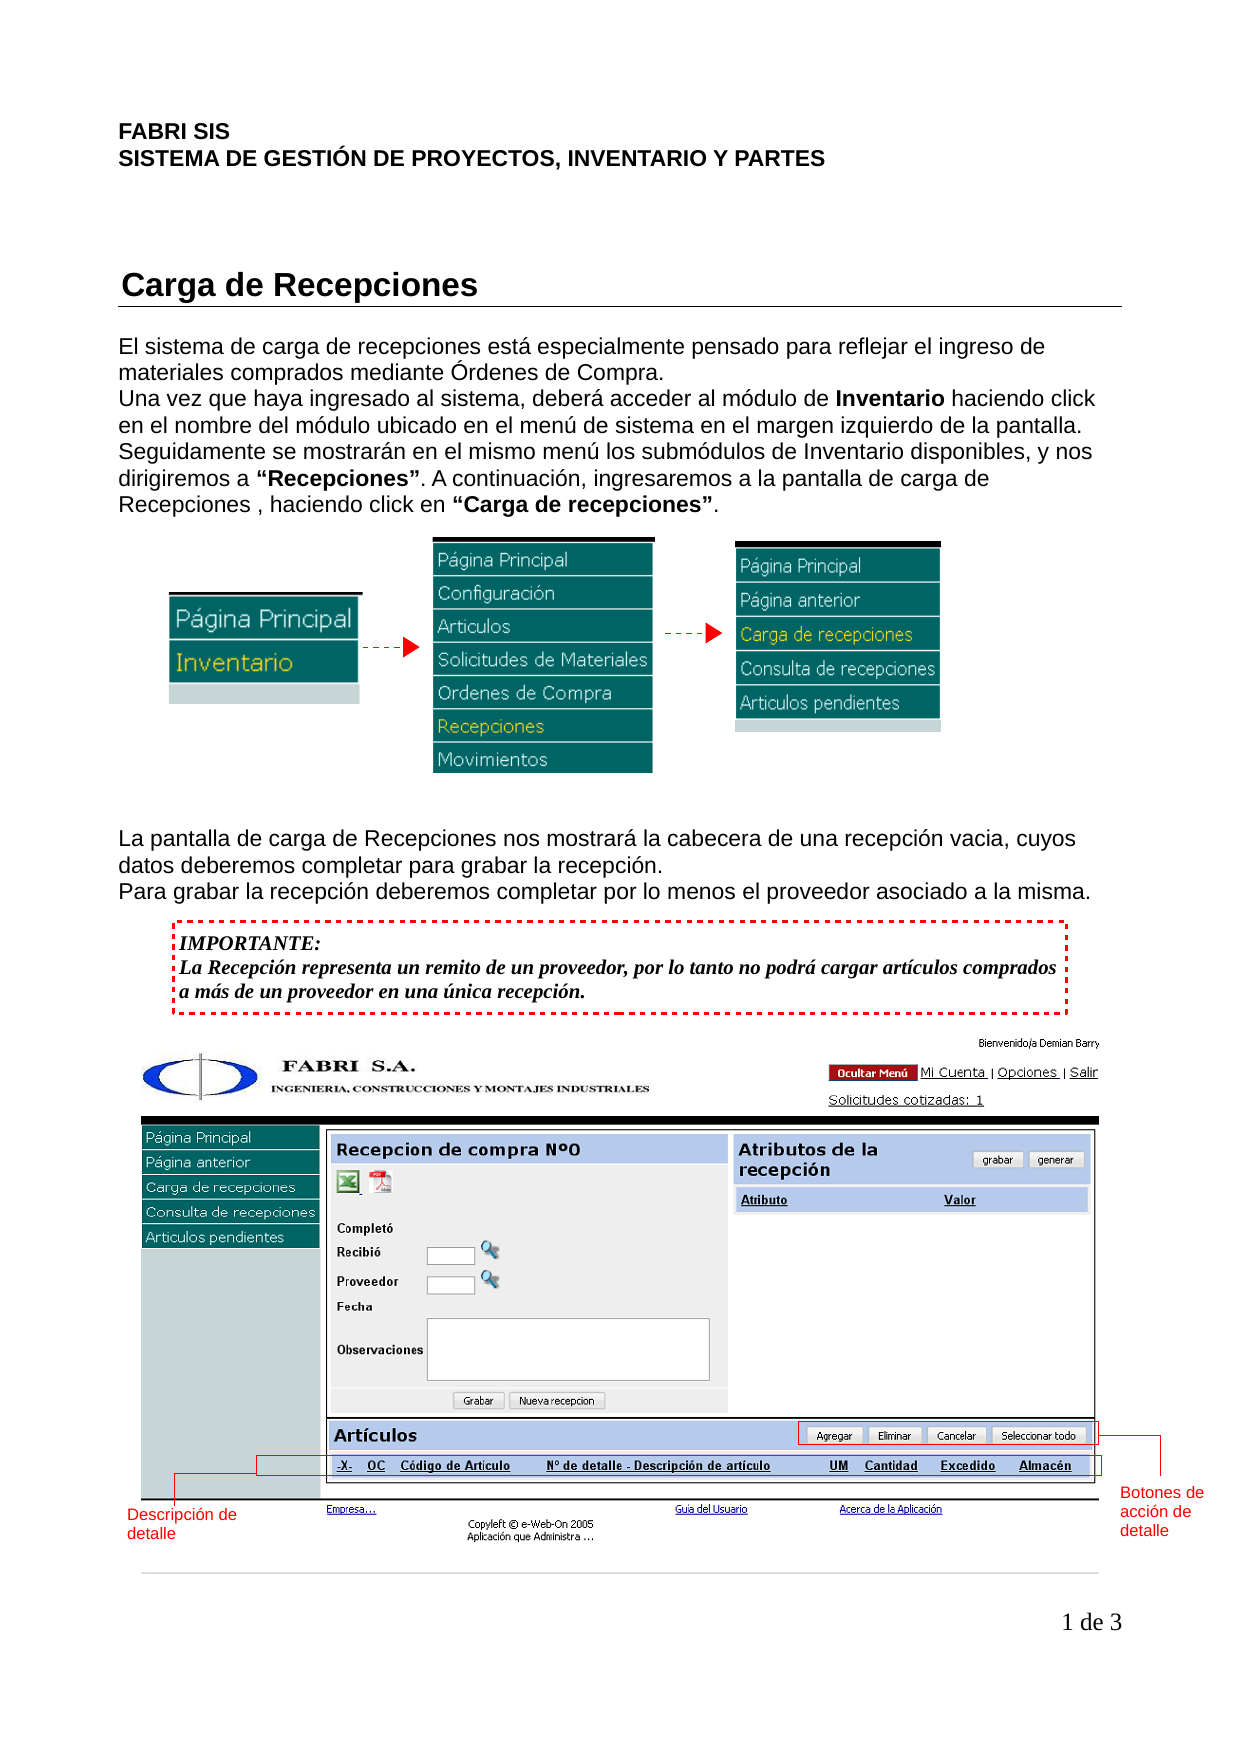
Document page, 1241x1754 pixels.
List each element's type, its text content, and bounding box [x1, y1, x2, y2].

text FABRI SIS [118, 118, 1122, 144]
text Carga de Recepciones [118, 265, 1122, 306]
text Una vez que haya ingresado al sistema, deberá acceder al módulo de Inventario haciendo click en el nombre del módulo ubicado en el menú de sistema en el margen izquierdo de la pantalla. Seguidamente se mostrarán en el mismo menú los submódulos de Inventario disponibles, y nos dirigiremos a “Recepciones”. A continuación, ingresaremos a la pantalla de carga de Recepciones , haciendo click en “Carga de recepciones”. [118, 385, 1122, 517]
text El sistema de carga de recepciones está especialmente pensado para reflejar el ingreso de materiales comprados mediante Órdenes de Compra. [118, 333, 1122, 385]
text Para grabar la recepción deberemos completar por lo menos el proveedor asociado a la misma. [118, 878, 1122, 904]
text La pantalla de carga de Recepciones nos mostrará la cabecera de una recepción vacia, cuyos datos deberemos completar para grabar la recepción. [118, 825, 1122, 878]
text SISTEMA DE GESTIÓN DE PROYECTOS, INVENTARIO Y PARTES [118, 144, 1122, 171]
